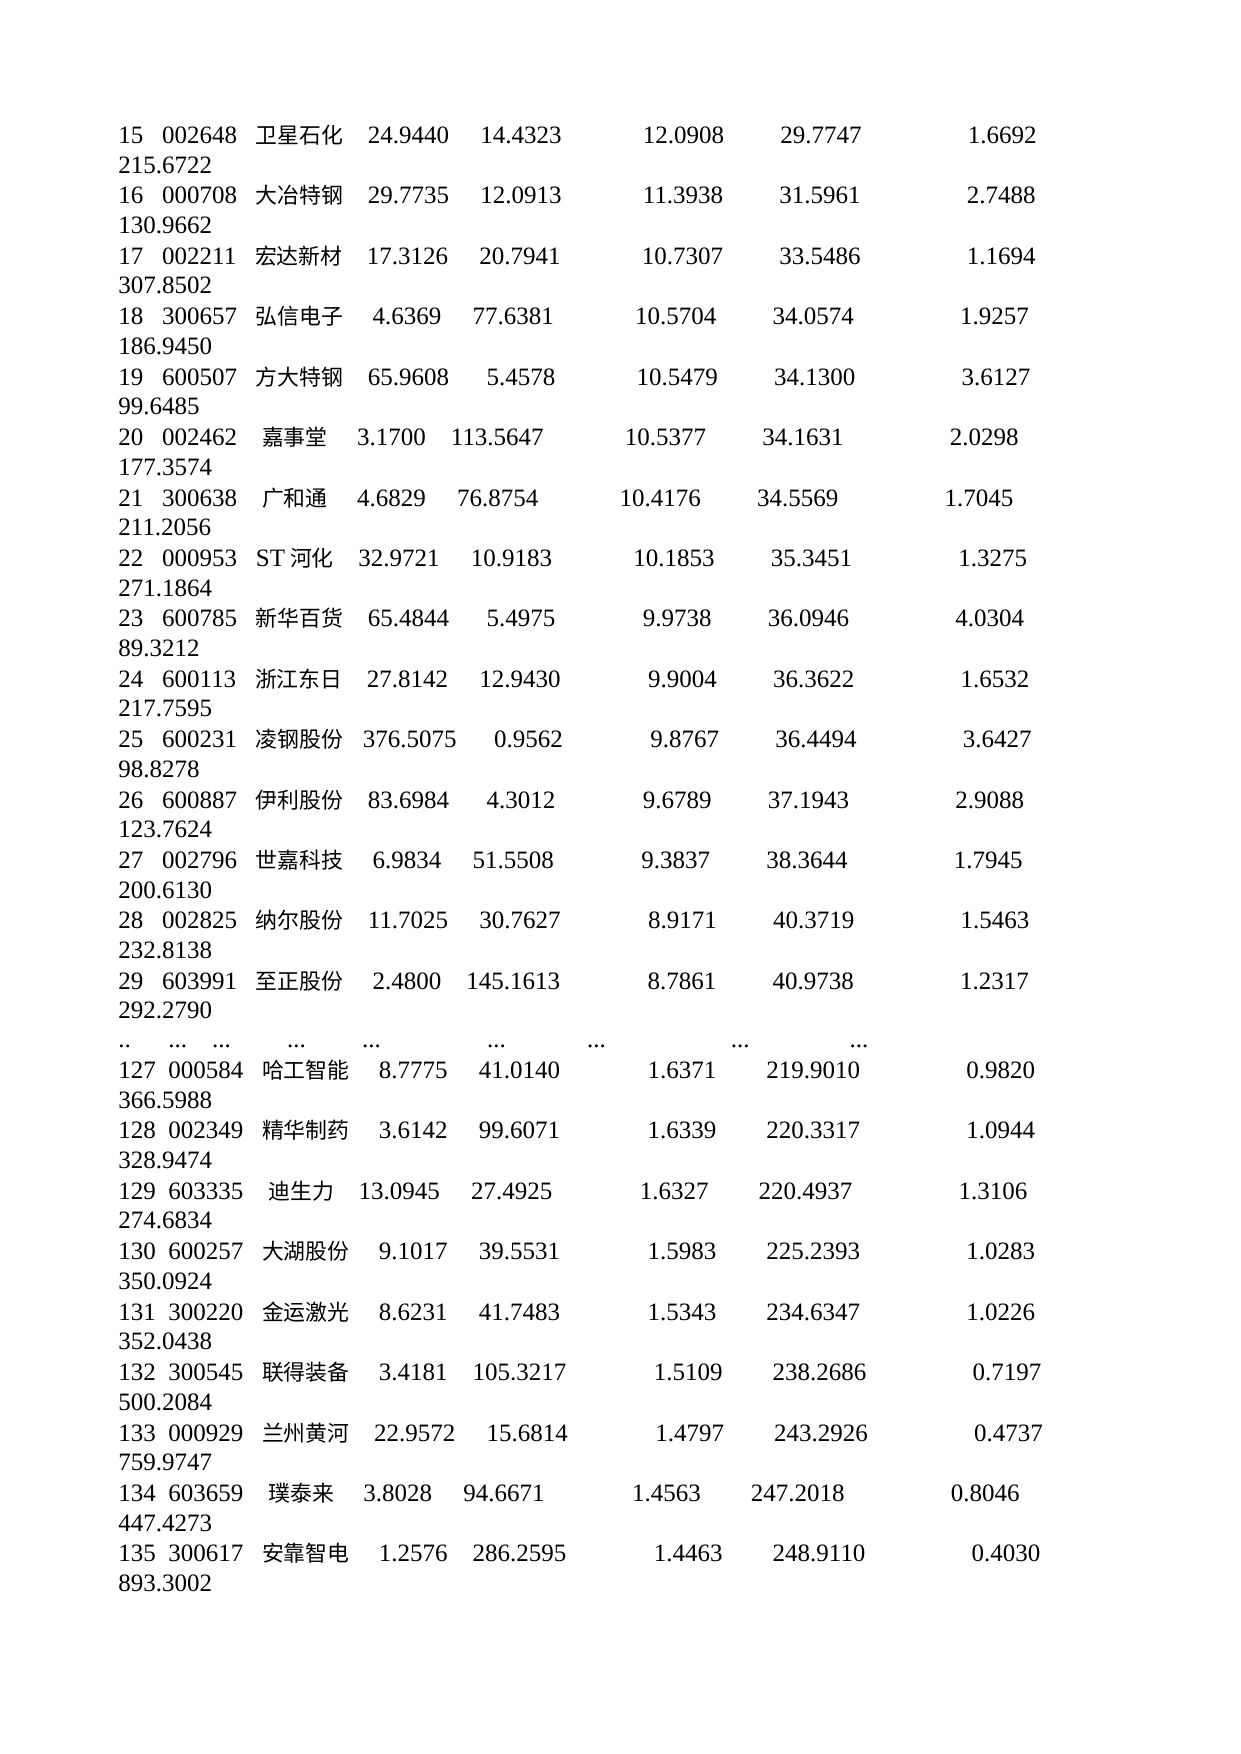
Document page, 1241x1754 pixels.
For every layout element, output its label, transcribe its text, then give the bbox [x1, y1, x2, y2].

text 15 002648 卫星石化 24.9440 14.4323 12.0908 29.7747 1.6692 215.6722 [118, 118, 1122, 178]
text 133 000929 兰州黄河 22.9572 15.6814 1.4797 243.2926 0.4737 759.9747 [118, 1416, 1122, 1476]
text 26 600887 伊利股份 83.6984 4.3012 9.6789 37.1943 2.9088 123.7624 [118, 783, 1122, 843]
text 18 300657 弘信电子 4.6369 77.6381 10.5704 34.0574 1.9257 186.9450 [118, 299, 1122, 360]
text 128 002349 精华制药 3.6142 99.6071 1.6339 220.3317 1.0944 328.9474 [118, 1113, 1122, 1174]
text 20 002462 嘉事堂 3.1700 113.5647 10.5377 34.1631 2.0298 177.3574 [118, 420, 1122, 481]
text 25 600231 凌钢股份 376.5075 0.9562 9.8767 36.4494 3.6427 98.8278 [118, 722, 1122, 783]
text 16 000708 大冶特钢 29.7735 12.0913 11.3938 31.5961 2.7488 130.9662 [118, 178, 1122, 239]
text 129 603335 迪生力 13.0945 27.4925 1.6327 220.4937 1.3106 274.6834 [118, 1174, 1122, 1234]
text 132 300545 联得装备 3.4181 105.3217 1.5109 238.2686 0.7197 500.2084 [118, 1355, 1122, 1416]
text 134 603659 璞泰来 3.8028 94.6671 1.4563 247.2018 0.8046 447.4273 [118, 1476, 1122, 1536]
text 131 300220 金运激光 8.6231 41.7483 1.5343 234.6347 1.0226 352.0438 [118, 1295, 1122, 1355]
text 22 000953 ST河化 32.9721 10.9183 10.1853 35.3451 1.3275 271.1864 [118, 541, 1122, 601]
text 21 300638 广和通 4.6829 76.8754 10.4176 34.5569 1.7045 211.2056 [118, 481, 1122, 541]
text 19 600507 方大特钢 65.9608 5.4578 10.5479 34.1300 3.6127 99.6485 [118, 360, 1122, 420]
text 23 600785 新华百货 65.4844 5.4975 9.9738 36.0946 4.0304 89.3212 [118, 601, 1122, 662]
text 135 300617 安靠智电 1.2576 286.2595 1.4463 248.9110 0.4030 893.3002 [118, 1536, 1122, 1597]
text 28 002825 纳尔股份 11.7025 30.7627 8.9171 40.3719 1.5463 232.8138 [118, 903, 1122, 964]
text 24 600113 浙江东日 27.8142 12.9430 9.9004 36.3622 1.6532 217.7595 [118, 662, 1122, 722]
text 27 002796 世嘉科技 6.9834 51.5508 9.3837 38.3644 1.7945 200.6130 [118, 843, 1122, 903]
text 127 000584 哈工智能 8.7775 41.0140 1.6371 219.9010 0.9820 366.5988 [118, 1053, 1122, 1113]
text 29 603991 至正股份 2.4800 145.1613 8.7861 40.9738 1.2317 292.2790 [118, 964, 1122, 1024]
text 17 002211 宏达新材 17.3126 20.7941 10.7307 33.5486 1.1694 307.8502 [118, 239, 1122, 299]
text .. ... ... ... ... ... ... ... ... [118, 1024, 1122, 1053]
text 130 600257 大湖股份 9.1017 39.5531 1.5983 225.2393 1.0283 350.0924 [118, 1234, 1122, 1295]
